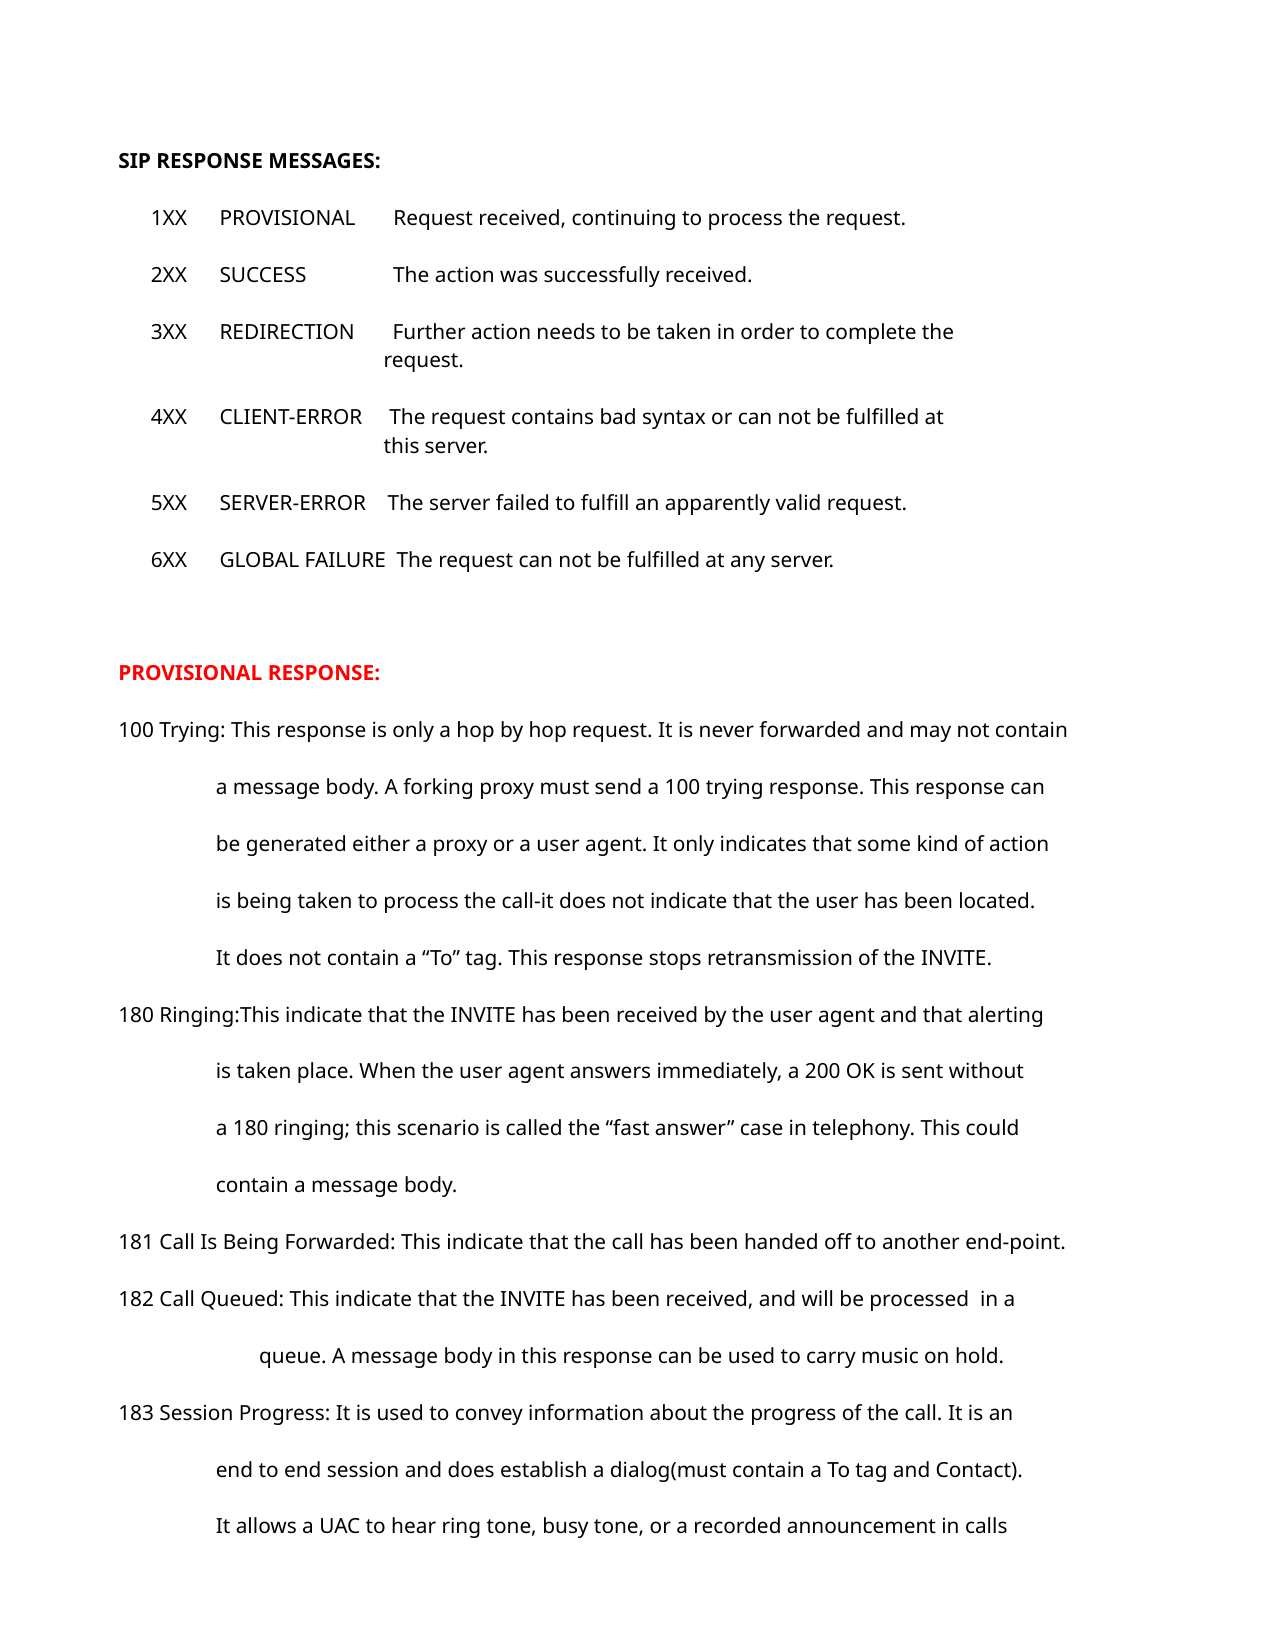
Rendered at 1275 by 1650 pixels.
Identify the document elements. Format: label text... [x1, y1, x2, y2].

text 4XX CLIENT-ERROR The request contains bad syntax or can not be fulfilled at [118, 402, 1157, 431]
text SIP RESPONSE MESSAGES: [118, 147, 1157, 175]
text It does not contain a “To” tag. This response stops retransmission of the INVITE. [118, 943, 1157, 971]
text a 180 ringing; this scenario is called the “fast answer” case in telephony. This could [118, 1113, 1157, 1142]
text 181 Call Is Being Forwarded: This indicate that the call has been handed off to another end-point. [118, 1227, 1157, 1256]
text 2XX SUCCESS The action was successfully received. [118, 260, 1157, 289]
text 183 Session Progress: It is used to convey information about the progress of the call. It is an [118, 1398, 1157, 1426]
text is taken place. When the user agent answers immediately, a 200 OK is sent without [118, 1057, 1157, 1085]
text queue. A message body in this response can be used to carry music on hold. [118, 1341, 1157, 1369]
text PROVISIONAL RESPONSE: [118, 658, 1157, 687]
text 182 Call Queued: This indicate that the INVITE has been received, and will be processed in a [118, 1284, 1157, 1312]
text contain a message body. [118, 1170, 1157, 1199]
text this server. [118, 431, 1157, 459]
text a message body. A forking proxy must send a 100 trying response. This response can [118, 772, 1157, 801]
text 5XX SERVER-ERROR The server failed to fulfill an apparently valid request. [118, 488, 1157, 516]
text 3XX REDIRECTION Further action needs to be taken in order to complete the [118, 317, 1157, 346]
text It allows a UAC to hear ring tone, busy tone, or a recorded announcement in calls [118, 1512, 1157, 1540]
text be generated either a proxy or a user agent. It only indicates that some kind of action [118, 829, 1157, 857]
text 6XX GLOBAL FAILURE The request can not be fulfilled at any server. [118, 545, 1157, 573]
text 180 Ringing:This indicate that the INVITE has been received by the user agent and that alerting [118, 1000, 1157, 1028]
text 1XX PROVISIONAL Request received, continuing to process the request. [118, 203, 1157, 232]
text 100 Trying: This response is only a hop by hop request. It is never forwarded and may not contain [118, 715, 1157, 744]
text end to end session and does establish a dialog(must contain a To tag and Contact). [118, 1455, 1157, 1483]
text is being taken to process the call-it does not indicate that the user has been located. [118, 886, 1157, 914]
text request. [118, 346, 1157, 374]
